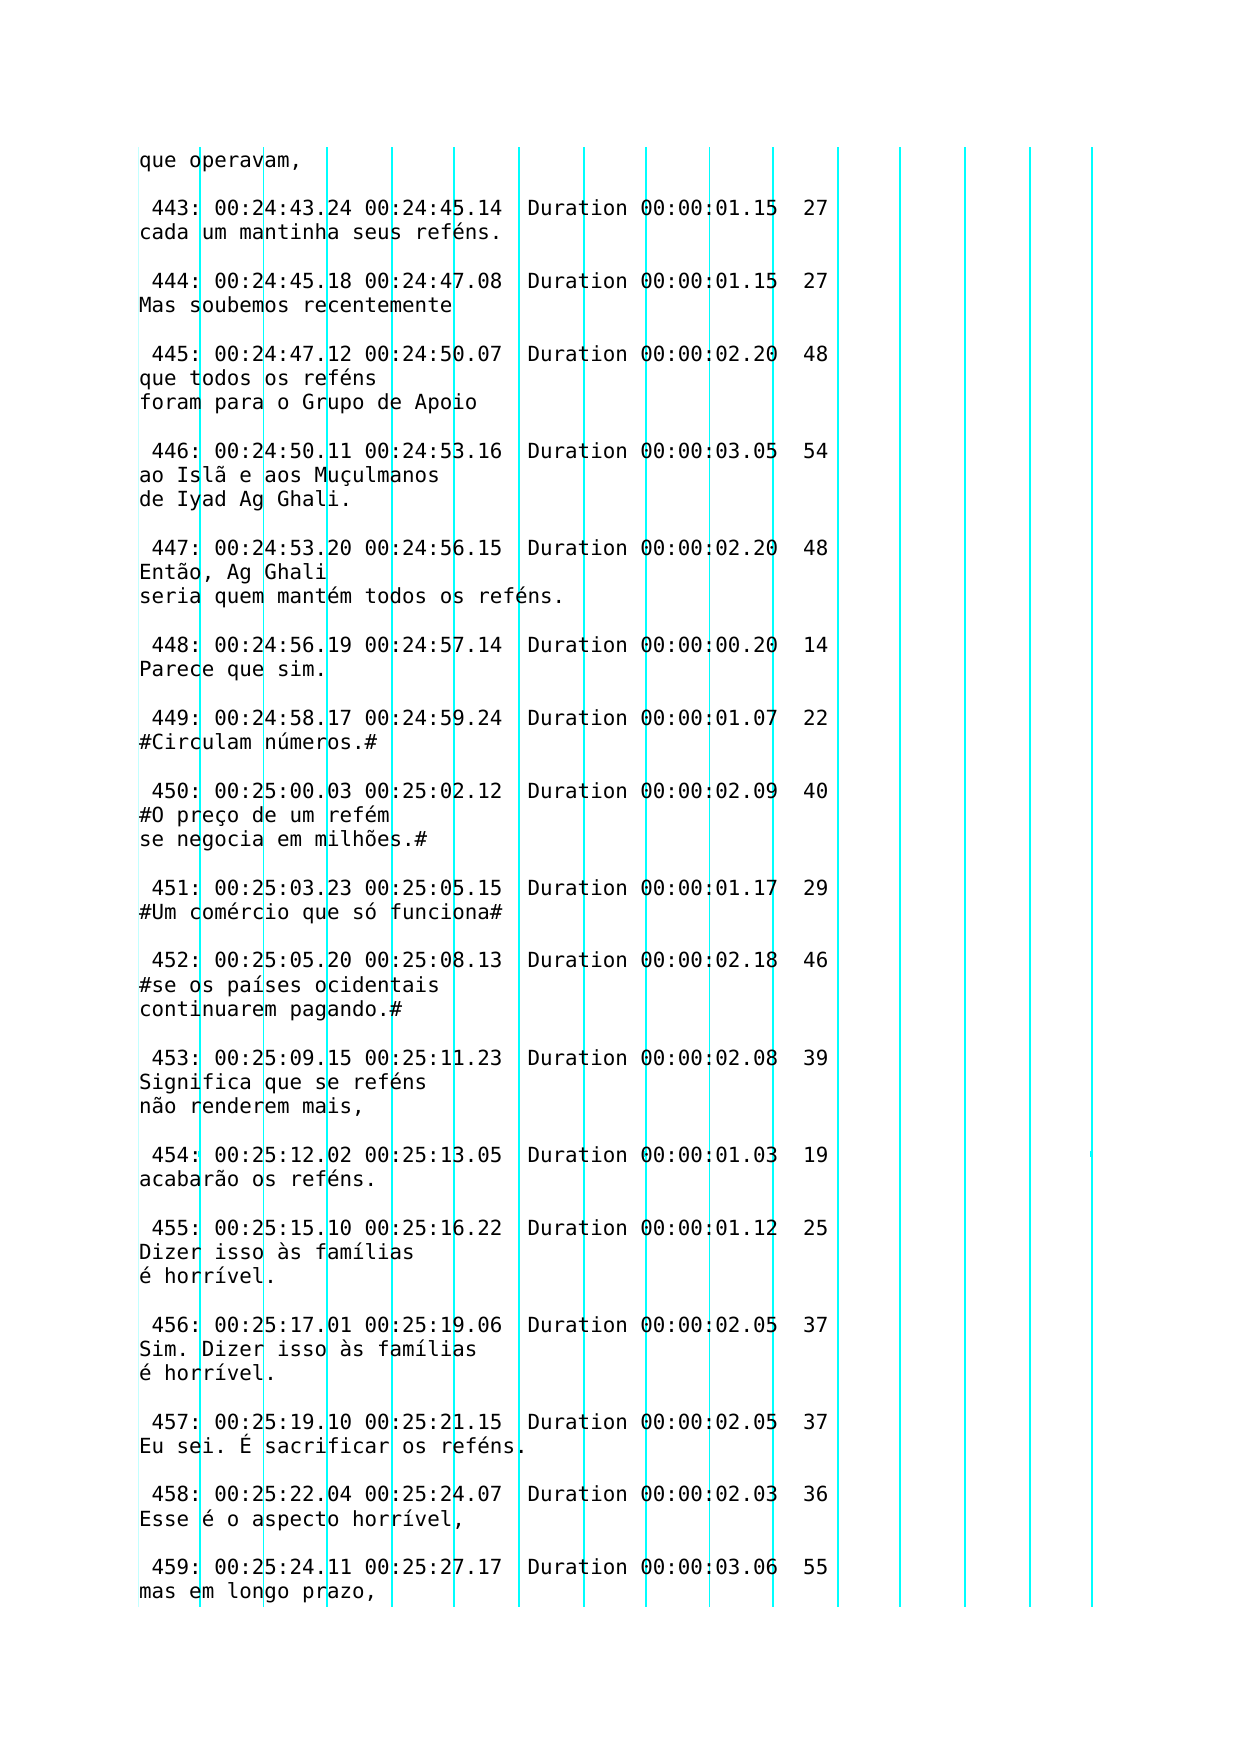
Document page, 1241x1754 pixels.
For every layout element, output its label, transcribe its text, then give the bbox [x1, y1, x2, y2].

text que todos os reféns [139, 366, 1101, 390]
text 458: 00:25:22.04 00:25:24.07 Duration 00:00:02.03 36 [139, 1482, 1101, 1507]
text 450: 00:25:00.03 00:25:02.12 Duration 00:00:02.09 40 [139, 779, 1101, 803]
text é horrível. [139, 1264, 1101, 1288]
text Esse é o aspecto horrível, [139, 1507, 1101, 1531]
text Significa que se reféns [139, 1070, 1101, 1094]
text foram para o Grupo de Apoio [139, 390, 1101, 414]
text 457: 00:25:19.10 00:25:21.15 Duration 00:00:02.05 37 [139, 1410, 1101, 1434]
text não renderem mais, [139, 1094, 1101, 1118]
text Mas soubemos recentemente [139, 293, 1101, 317]
text 447: 00:24:53.20 00:24:56.15 Duration 00:00:02.20 48 [139, 536, 1101, 560]
picture [138, 147, 1102, 1607]
text 451: 00:25:03.23 00:25:05.15 Duration 00:00:01.17 29 [139, 876, 1101, 900]
text Então, Ag Ghali [139, 560, 1101, 584]
text cada um mantinha seus reféns. [139, 220, 1101, 245]
text 452: 00:25:05.20 00:25:08.13 Duration 00:00:02.18 46 [139, 948, 1101, 973]
text Parece que sim. [139, 657, 1101, 682]
text é horrível. [139, 1361, 1101, 1385]
text 444: 00:24:45.18 00:24:47.08 Duration 00:00:01.15 27 [139, 269, 1101, 293]
text ao Islã e aos Muçulmanos [139, 463, 1101, 487]
text acabarão os reféns. [139, 1167, 1101, 1191]
text continuarem pagando.# [139, 997, 1101, 1021]
text #O preço de um refém [139, 803, 1101, 827]
text que operavam, [139, 148, 1101, 172]
text 443: 00:24:43.24 00:24:45.14 Duration 00:00:01.15 27 [139, 196, 1101, 220]
text de Iyad Ag Ghali. [139, 487, 1101, 512]
text 446: 00:24:50.11 00:24:53.16 Duration 00:00:03.05 54 [139, 439, 1101, 463]
text se negocia em milhões.# [139, 827, 1101, 851]
text Dizer isso às famílias [139, 1240, 1101, 1264]
text Sim. Dizer isso às famílias [139, 1337, 1101, 1361]
text #Circulam números.# [139, 730, 1101, 754]
text 454: 00:25:12.02 00:25:13.05 Duration 00:00:01.03 19 [139, 1143, 1101, 1167]
text 445: 00:24:47.12 00:24:50.07 Duration 00:00:02.20 48 [139, 342, 1101, 366]
text 456: 00:25:17.01 00:25:19.06 Duration 00:00:02.05 37 [139, 1313, 1101, 1337]
text seria quem mantém todos os reféns. [139, 584, 1101, 609]
text 453: 00:25:09.15 00:25:11.23 Duration 00:00:02.08 39 [139, 1046, 1101, 1070]
text 455: 00:25:15.10 00:25:16.22 Duration 00:00:01.12 25 [139, 1216, 1101, 1240]
text Eu sei. É sacrificar os reféns. [139, 1434, 1101, 1458]
text 449: 00:24:58.17 00:24:59.24 Duration 00:00:01.07 22 [139, 706, 1101, 730]
text 459: 00:25:24.11 00:25:27.17 Duration 00:00:03.06 55 [139, 1555, 1101, 1579]
text 448: 00:24:56.19 00:24:57.14 Duration 00:00:00.20 14 [139, 633, 1101, 657]
text #se os países ocidentais [139, 973, 1101, 997]
text mas em longo prazo, [139, 1579, 1101, 1604]
text #Um comércio que só funciona# [139, 900, 1101, 924]
